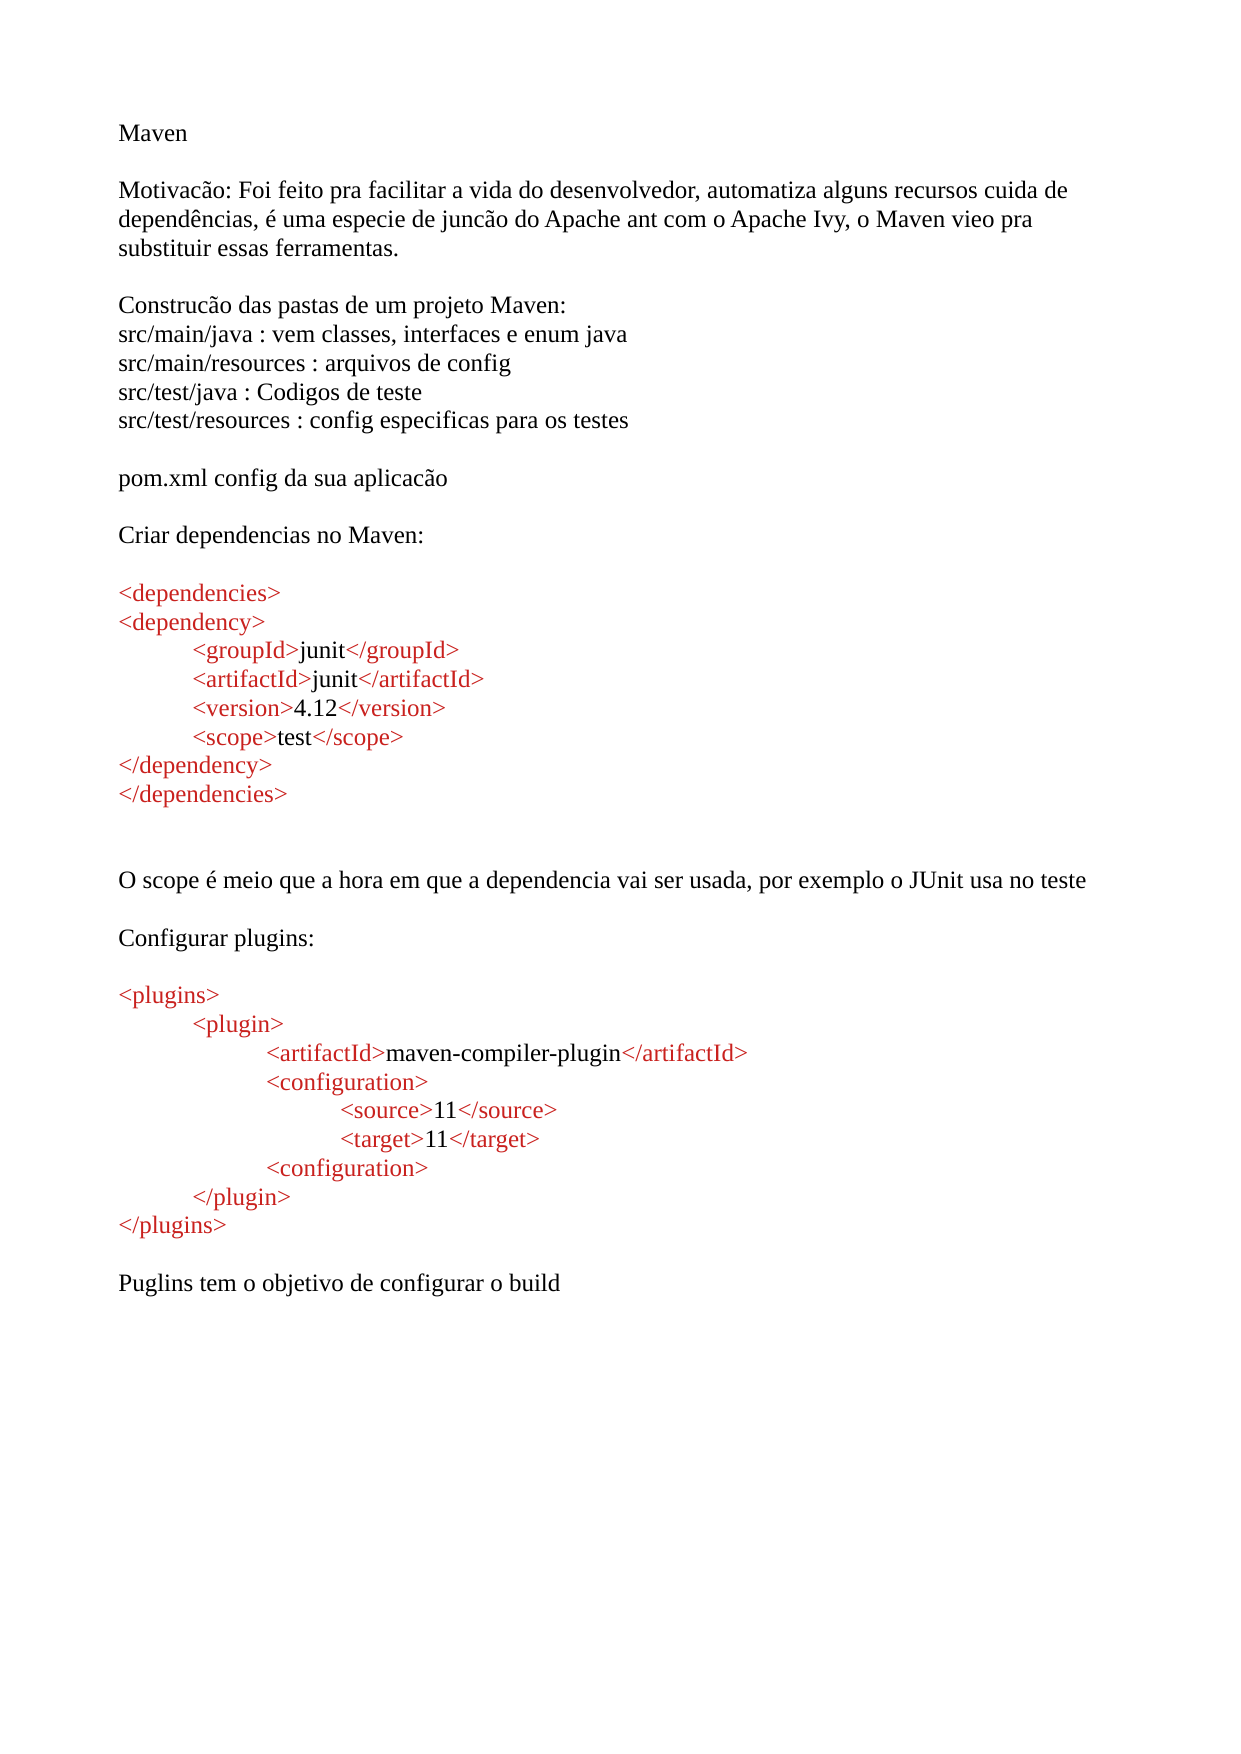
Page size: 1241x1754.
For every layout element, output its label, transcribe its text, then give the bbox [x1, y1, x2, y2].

text src/main/java : vem classes, interfaces e enum java [118, 319, 1122, 348]
text <version>4.12</version> [118, 693, 1122, 722]
text Motivacão: Foi feito pra facilitar a vida do desenvolvedor, automatiza alguns recursos cuida de dependências, é uma especie de juncão do Apache ant com o Apache Ivy, o Maven vieo pra substituir essas ferramentas. [118, 176, 1122, 262]
text <dependencies> [118, 578, 1122, 607]
text Construcão das pastas de um projeto Maven: [118, 291, 1122, 319]
text <source>11</source> [118, 1096, 1122, 1124]
text <artifactId>junit</artifactId> [118, 664, 1122, 693]
text </plugins> [118, 1211, 1122, 1239]
text src/main/resources : arquivos de config [118, 348, 1122, 377]
text </plugin> [118, 1182, 1122, 1211]
text </dependency> [118, 751, 1122, 779]
text src/test/resources : config especificas para os testes [118, 406, 1122, 434]
text Puglins tem o objetivo de configurar o build [118, 1268, 1122, 1297]
text <configuration> [118, 1153, 1122, 1182]
text <groupId>junit</groupId> [118, 636, 1122, 664]
text O scope é meio que a hora em que a dependencia vai ser usada, por exemplo o JUnit usa no teste [118, 866, 1122, 894]
text Configurar plugins: [118, 923, 1122, 952]
text <configuration> [118, 1067, 1122, 1096]
text Maven [118, 118, 1122, 147]
text pom.xml config da sua aplicacão [118, 463, 1122, 492]
text src/test/java : Codigos de teste [118, 377, 1122, 406]
text <dependency> [118, 607, 1122, 636]
text <plugins> [118, 981, 1122, 1009]
text <plugin> [118, 1009, 1122, 1038]
text Criar dependencias no Maven: [118, 521, 1122, 549]
text <scope>test</scope> [118, 722, 1122, 751]
text <artifactId>maven-compiler-plugin</artifactId> [118, 1038, 1122, 1067]
text <target>11</target> [118, 1124, 1122, 1153]
text </dependencies> [118, 779, 1122, 808]
